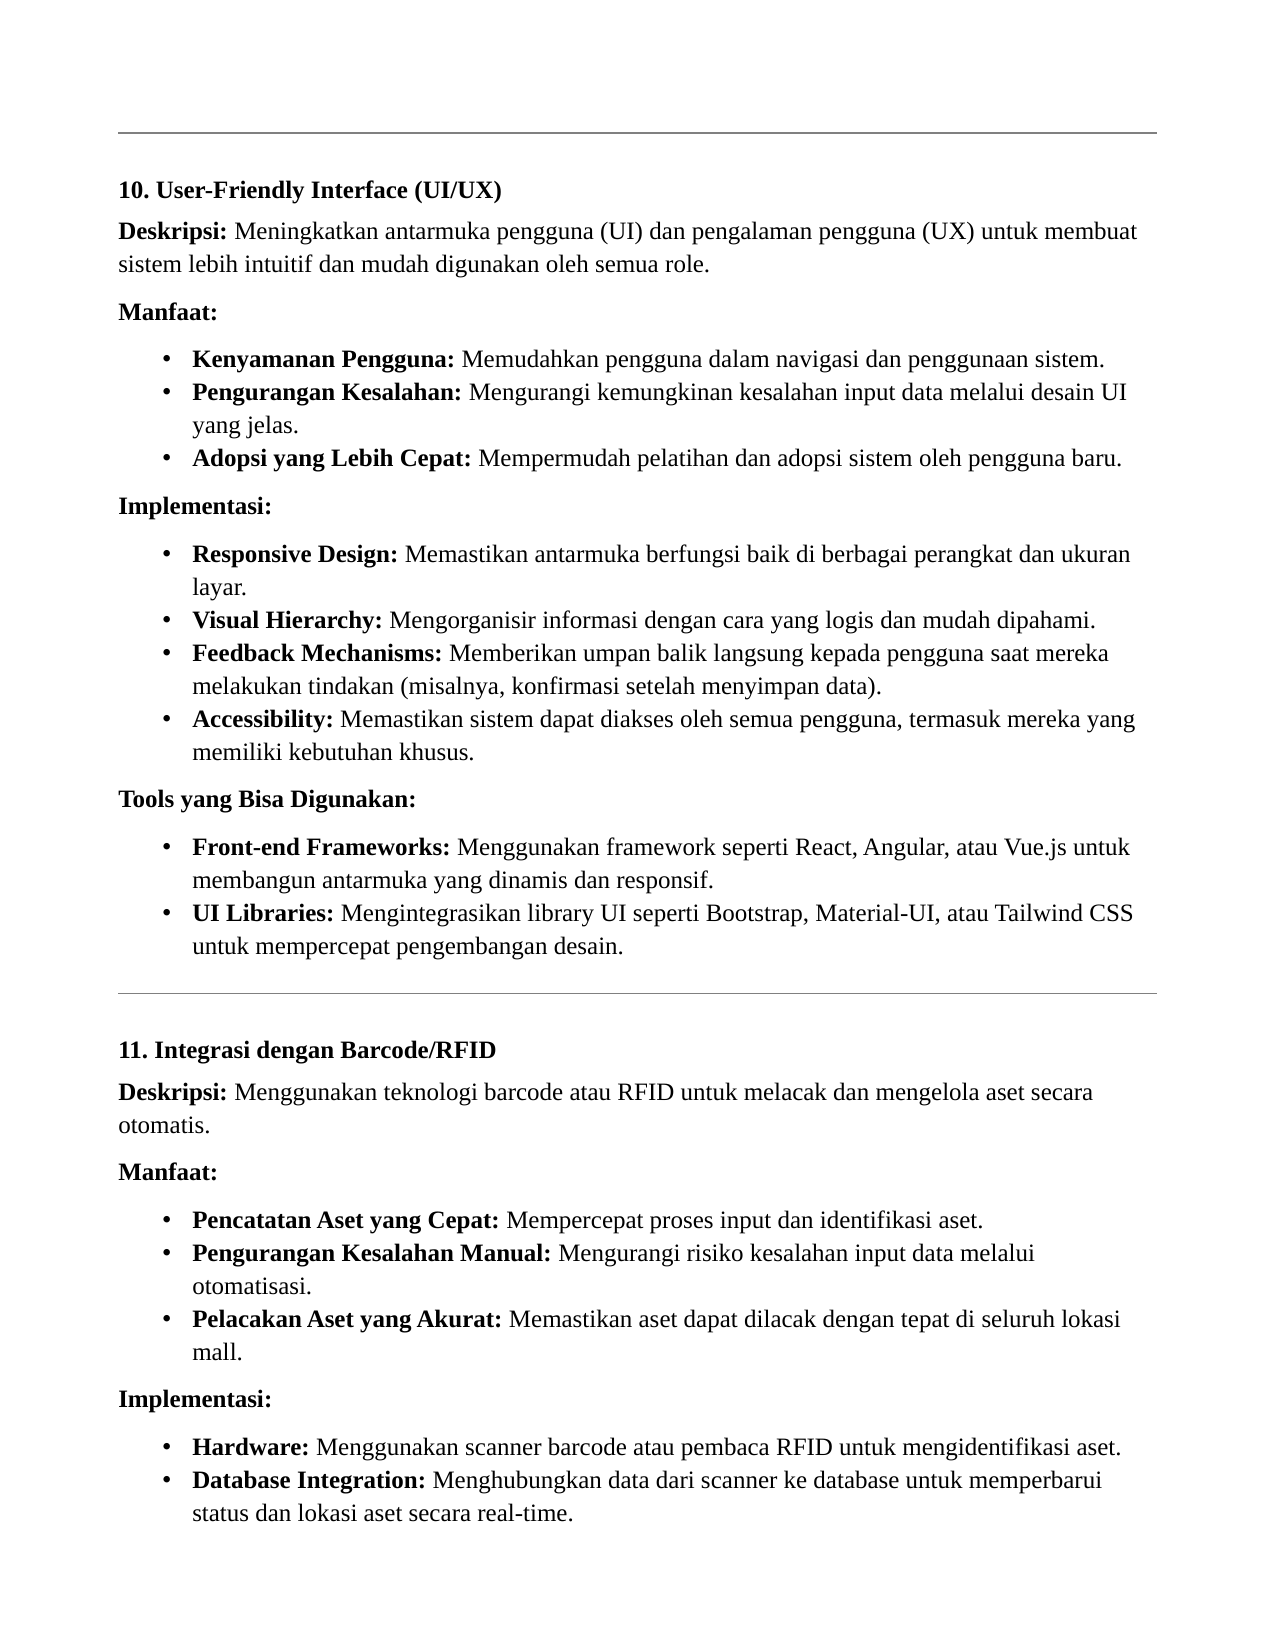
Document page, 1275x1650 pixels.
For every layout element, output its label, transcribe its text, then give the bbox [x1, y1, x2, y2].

list Pengurangan Kesalahan: Mengurangi kemungkinan kesalahan input data melalui desain UI yang jelas. [162, 377, 1157, 439]
list Feedback Mechanisms: Memberikan umpan balik langsung kepada pengguna saat mereka melakukan tindakan (misalnya, konfirmasi setelah menyimpan data). [162, 638, 1157, 699]
list Pelacakan Aset yang Akurat: Memastikan aset dapat dilacak dengan tepat di seluruh lokasi mall. [162, 1304, 1157, 1366]
text Manfaat: [118, 297, 1157, 326]
list Kenyamanan Pengguna: Memudahkan pengguna dalam navigasi dan penggunaan sistem. [162, 344, 1157, 373]
list Adopsi yang Lebih Cepat: Mempermudah pelatihan dan adopsi sistem oleh pengguna baru. [162, 443, 1157, 472]
list Database Integration: Menghubungkan data dari scanner ke database untuk memperbarui status dan lokasi aset secara real-time. [162, 1465, 1157, 1527]
list Front-end Frameworks: Menggunakan framework seperti React, Angular, atau Vue.js untuk membangun antarmuka yang dinamis dan responsif. [162, 832, 1157, 894]
list UI Libraries: Mengintegrasikan library UI seperti Bootstrap, Material-UI, atau Tailwind CSS untuk mempercepat pengembangan desain. [162, 898, 1157, 960]
list Pencatatan Aset yang Cepat: Mempercepat proses input dan identifikasi aset. [162, 1205, 1157, 1234]
text Tools yang Bisa Digunakan: [118, 784, 1157, 813]
subtitle 10. User-Friendly Interface (UI/UX) [118, 175, 1157, 204]
text Deskripsi: Meningkatkan antarmuka pengguna (UI) dan pengalaman pengguna (UX) untuk membuat sistem lebih intuitif dan mudah digunakan oleh semua role. [118, 216, 1157, 278]
text Deskripsi: Menggunakan teknologi barcode atau RFID untuk melacak dan mengelola aset secara otomatis. [118, 1077, 1157, 1138]
text Implementasi: [118, 1384, 1157, 1413]
list Hardware: Menggunakan scanner barcode atau pembaca RFID untuk mengidentifikasi aset. [162, 1432, 1157, 1461]
list Visual Hierarchy: Mengorganisir informasi dengan cara yang logis dan mudah dipahami. [162, 605, 1157, 633]
list Pengurangan Kesalahan Manual: Mengurangi risiko kesalahan input data melalui otomatisasi. [162, 1238, 1157, 1300]
text Implementasi: [118, 491, 1157, 520]
list Accessibility: Memastikan sistem dapat diakses oleh semua pengguna, termasuk mereka yang memiliki kebutuhan khusus. [162, 704, 1157, 766]
text Manfaat: [118, 1157, 1157, 1186]
subtitle 11. Integrasi dengan Barcode/RFID [118, 1035, 1157, 1064]
list Responsive Design: Memastikan antarmuka berfungsi baik di berbagai perangkat dan ukuran layar. [162, 539, 1157, 600]
